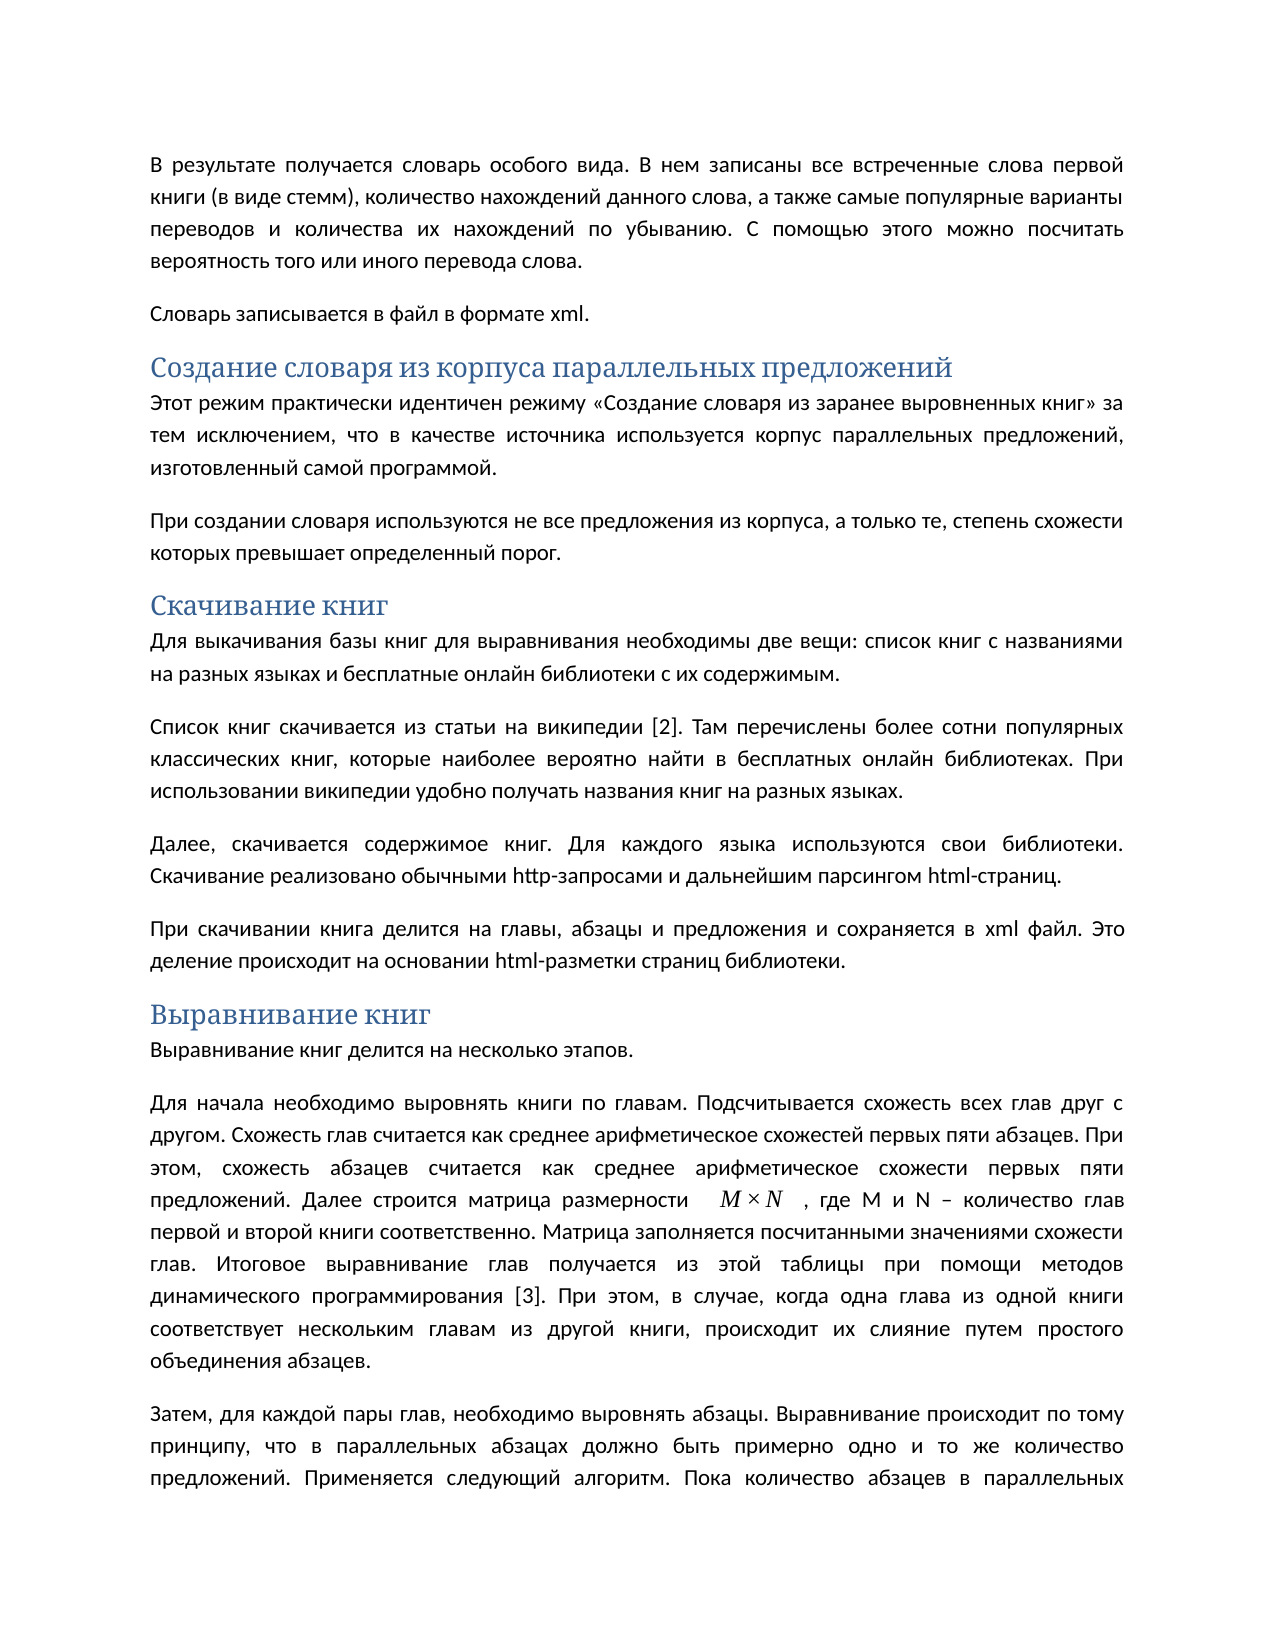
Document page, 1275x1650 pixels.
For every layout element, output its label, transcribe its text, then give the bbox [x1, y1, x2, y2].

subtitle Выравнивание книг [150, 1000, 1125, 1031]
subtitle Скачивание книг [150, 591, 1125, 622]
text Затем, для каждой пары глав, необходимо выровнять абзацы. Выравнивание происходит по тому принципу, что в параллельных абзацах должно быть примерно одно и то же количество предложений. Применяется следующий алгоритм. Пока количество абзацев в параллельных [150, 1399, 1125, 1491]
text Этот режим практически идентичен режиму «Создание словаря из заранее выровненных книг» за тем исключением, что в качестве источника используется корпус параллельных предложений, изготовленный самой программой. [150, 388, 1125, 481]
text Для начала необходимо выровнять книги по главам. Подсчитывается схожесть всех глав друг с другом. Схожесть глав считается как среднее арифметическое схожестей первых пяти абзацев. При этом, схожесть абзацев считается как среднее арифметическое схожести первых пяти предложений. Далее строится матрица размерности , где M и N – количество глав первой и второй книги соответственно. Матрица заполняется посчитанными значениями схожести глав. Итоговое выравнивание глав получается из этой таблицы при помощи методов динамического программирования [3]. При этом, в случае, когда одна глава из одной книги соответствует нескольким главам из другой книги, происходит их слияние путем простого объединения абзацев. [150, 1088, 1125, 1374]
text Для выкачивания базы книг для выравнивания необходимы две вещи: список книг с названиями на разных языках и бесплатные онлайн библиотеки с их содержимым. [150, 627, 1125, 687]
text В результате получается словарь особого вида. В нем записаны все встреченные слова первой книги (в виде стемм), количество нахождений данного слова, а также самые популярные варианты переводов и количества их нахождений по убыванию. С помощью этого можно посчитать вероятность того или иного перевода слова. [150, 150, 1125, 274]
text Словарь записывается в файл в формате xml. [150, 299, 1125, 328]
text Выравнивание книг делится на несколько этапов. [150, 1035, 1125, 1063]
text Список книг скачивается из статьи на википедии [2]. Там перечислены более сотни популярных классических книг, которые наиболее вероятно найти в бесплатных онлайн библиотеках. При использовании википедии удобно получать названия книг на разных языках. [150, 712, 1125, 804]
text При скачивании книга делится на главы, абзацы и предложения и сохраняется в xml файл. Это деление происходит на основании html-разметки страниц библиотеки. [150, 914, 1125, 975]
text Далее, скачивается содержимое книг. Для каждого языка используются свои библиотеки. Скачивание реализовано обычными http-запросами и дальнейшим парсингом html-страниц. [150, 829, 1125, 889]
text При создании словаря используются не все предложения из корпуса, а только те, степень схожести которых превышает определенный порог. [150, 506, 1125, 566]
subtitle Создание словаря из корпуса параллельных предложений [150, 353, 1125, 384]
